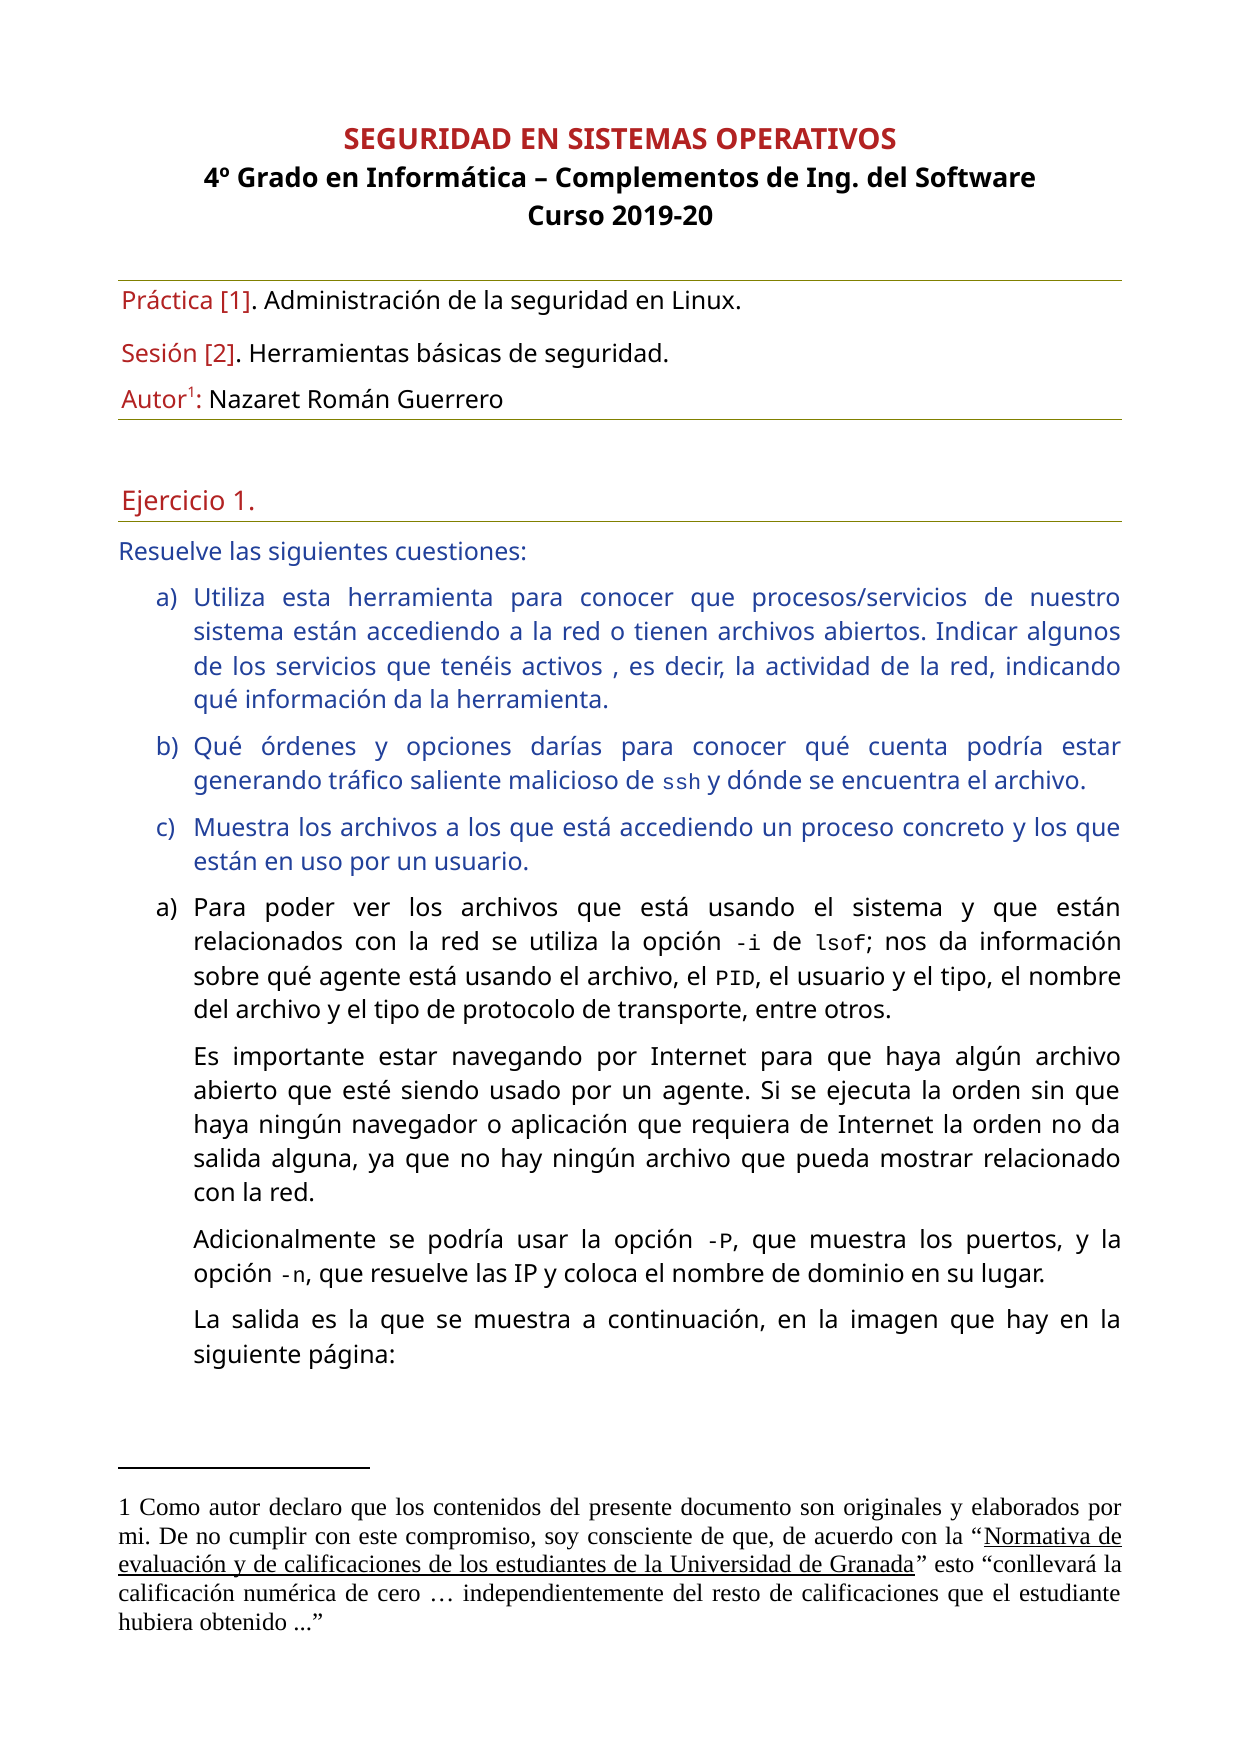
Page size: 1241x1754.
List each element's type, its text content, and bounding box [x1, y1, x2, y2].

list Qué órdenes y opciones darías para conocer qué cuenta podría estar generando tráfico saliente malicioso de ssh y dónde se encuentra el archivo. [156, 729, 1122, 797]
text Sesión [2]. Herramientas básicas de seguridad. [118, 332, 1122, 369]
list Adicionalmente se podría usar la opción -P, que muestra los puertos, y la opción -n, que resuelve las IP y coloca el nombre de dominio en su lugar. [156, 1222, 1122, 1290]
text Práctica [1]. Administración de la seguridad en Linux. [118, 281, 1122, 320]
list Es importante estar navegando por Internet para que haya algún archivo abierto que esté siendo usado por un agente. Si se ejecuta la orden sin que haya ningún navegador o aplicación que requiera de Internet la orden no da salida alguna, ya que no hay ningún archivo que pueda mostrar relacionado con la red. [156, 1039, 1122, 1209]
list Muestra los archivos a los que está accediendo un proceso concreto y los que están en uso por un usuario. [156, 809, 1122, 877]
list La salida es la que se muestra a continuación, en la imagen que hay en la siguiente página: [156, 1302, 1122, 1370]
text Como autor declaro que los contenidos del presente documento son originales y elaborados por mi. De no cumplir con este compromiso, soy consciente de que, de acuerdo con la “Normativa de evaluación y de calificaciones de los estudiantes de la Universidad de Granada” esto “conllevará la calificación numérica de cero … independientemente del resto de calificaciones que el estudiante hubiera obtenido ...” [118, 1492, 1122, 1636]
text SEGURIDAD EN SISTEMAS OPERATIVOS [118, 118, 1122, 158]
text Ejercicio 1. [118, 478, 1122, 521]
text Resuelve las siguientes cuestiones: [118, 533, 1122, 567]
text Curso 2019-20 [118, 196, 1122, 233]
text Autor: Nazaret Román Guerrero [118, 379, 1122, 419]
text 4º Grado en Informática – Complementos de Ing. del Software [118, 158, 1122, 195]
list Para poder ver los archivos que está usando el sistema y que están relacionados con la red se utiliza la opción -i de lsof; nos da información sobre qué agente está usando el archivo, el PID, el usuario y el tipo, el nombre del archivo y el tipo de protocolo de transporte, entre otros. [156, 890, 1122, 1026]
list Utiliza esta herramienta para conocer que procesos/servicios de nuestro sistema están accediendo a la red o tienen archivos abiertos. Indicar algunos de los servicios que tenéis activos , es decir, la actividad de la red, indicando qué información da la herramienta. [156, 580, 1122, 716]
